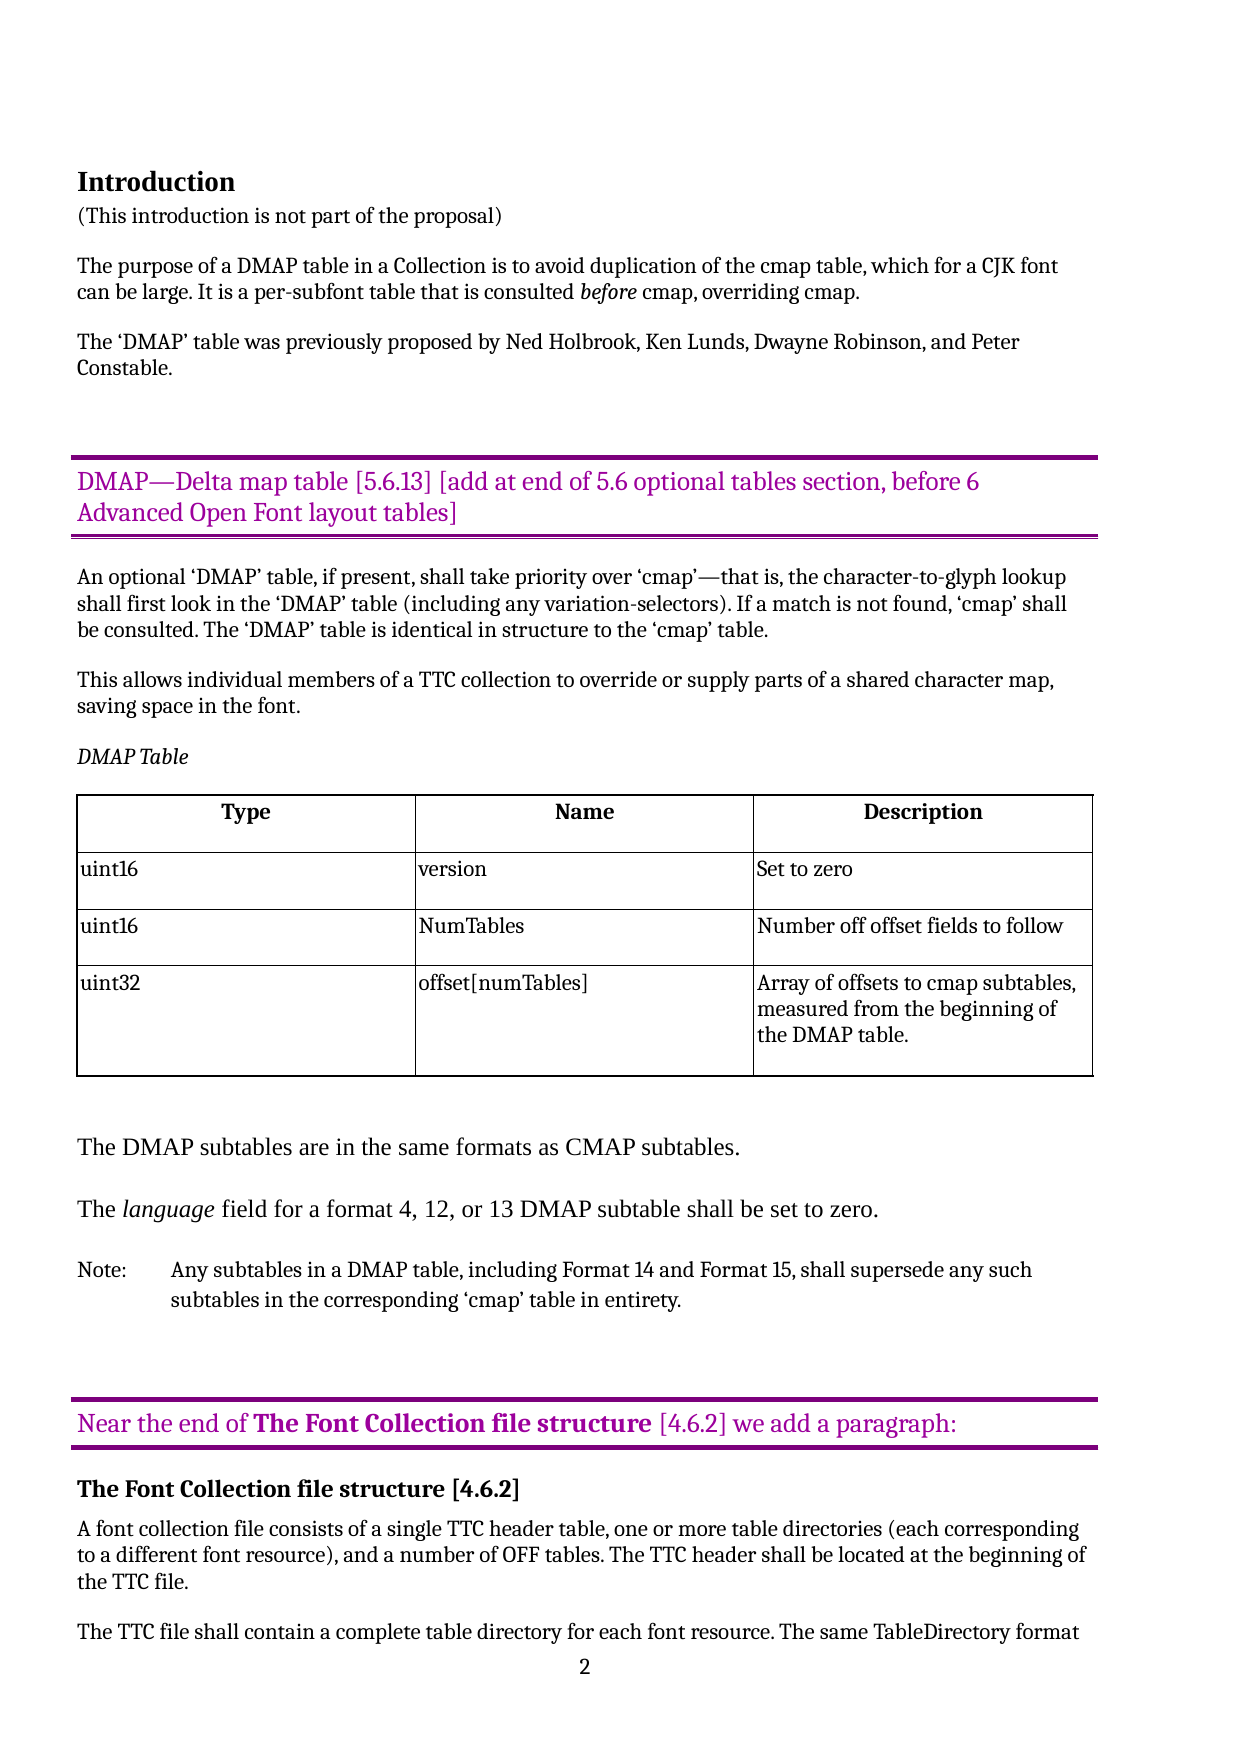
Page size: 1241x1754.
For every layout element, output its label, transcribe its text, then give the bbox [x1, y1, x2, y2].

subtitle The Font Collection file structure [4.6.2] [77, 1475, 1093, 1503]
text The purpose of a DMAP table in a Collection is to avoid duplication of the cmap table, which for a CJK font can be large. It is a per-subfont table that is consulted before cmap, overriding cmap. [77, 252, 1093, 305]
table_header Description [754, 796, 1092, 852]
text The TTC file shall contain a complete table directory for each font resource. The same TableDirectory format [77, 1619, 1093, 1645]
subtitle Introduction [77, 164, 1093, 197]
text The language field for a format 4, 12, or 13 DMAP subtable shall be set to zero. [77, 1194, 1093, 1223]
table_cell uint32 [78, 966, 415, 1075]
text A font collection file consists of a single TTC header table, one or more table directories (each corresponding to a different font resource), and a number of OFF tables. The TTC header shall be located at the beginning of the TTC file. [77, 1516, 1093, 1595]
table_cell version [416, 853, 753, 908]
text An optional ‘DMAP’ table, if present, shall take priority over ‘cmap’—that is, the character-to-glyph lookup shall first look in the ‘DMAP’ table (including any variation-selectors). If a match is not found, ‘cmap’ shall be consulted. The ‘DMAP’ table is identical in structure to the ‘cmap’ table. [77, 564, 1093, 643]
text The ‘DMAP’ table was previously proposed by Ned Holbrook, Ken Lunds, Dwayne Robinson, and Peter Constable. [77, 329, 1093, 382]
table_cell uint16 [78, 910, 415, 965]
table_header Name [416, 796, 753, 852]
text Note: Any subtables in a DMAP table, including Format 14 and Format 15, shall supersede any such subtables in the corresponding ‘cmap’ table in entirety. [77, 1256, 1093, 1313]
text This allows individual members of a TTC collection to override or supply parts of a shared character map, saving space in the font. [77, 667, 1093, 719]
text Near the end of The Font Collection file structure [4.6.2] we add a paragraph: [71, 1402, 1098, 1445]
text (This introduction is not part of the proposal) [77, 202, 1093, 229]
table_cell Set to zero [754, 853, 1092, 908]
table_cell offset[numTables] [416, 966, 753, 1075]
table_header Type [78, 796, 415, 852]
table_cell Array of offsets to cmap subtables, measured from the beginning of the DMAP table. [754, 966, 1092, 1075]
text The DMAP subtables are in the same formats as CMAP subtables. [77, 1132, 1093, 1161]
table_cell Number off offset fields to follow [754, 910, 1092, 965]
text DMAP—Delta map table [5.6.13] [add at end of 5.6 optional tables section, before 6 Advanced Open Font layout tables] [71, 460, 1098, 534]
table_cell uint16 [78, 853, 415, 908]
text DMAP Table [77, 744, 1093, 771]
table_cell NumTables [416, 910, 753, 965]
